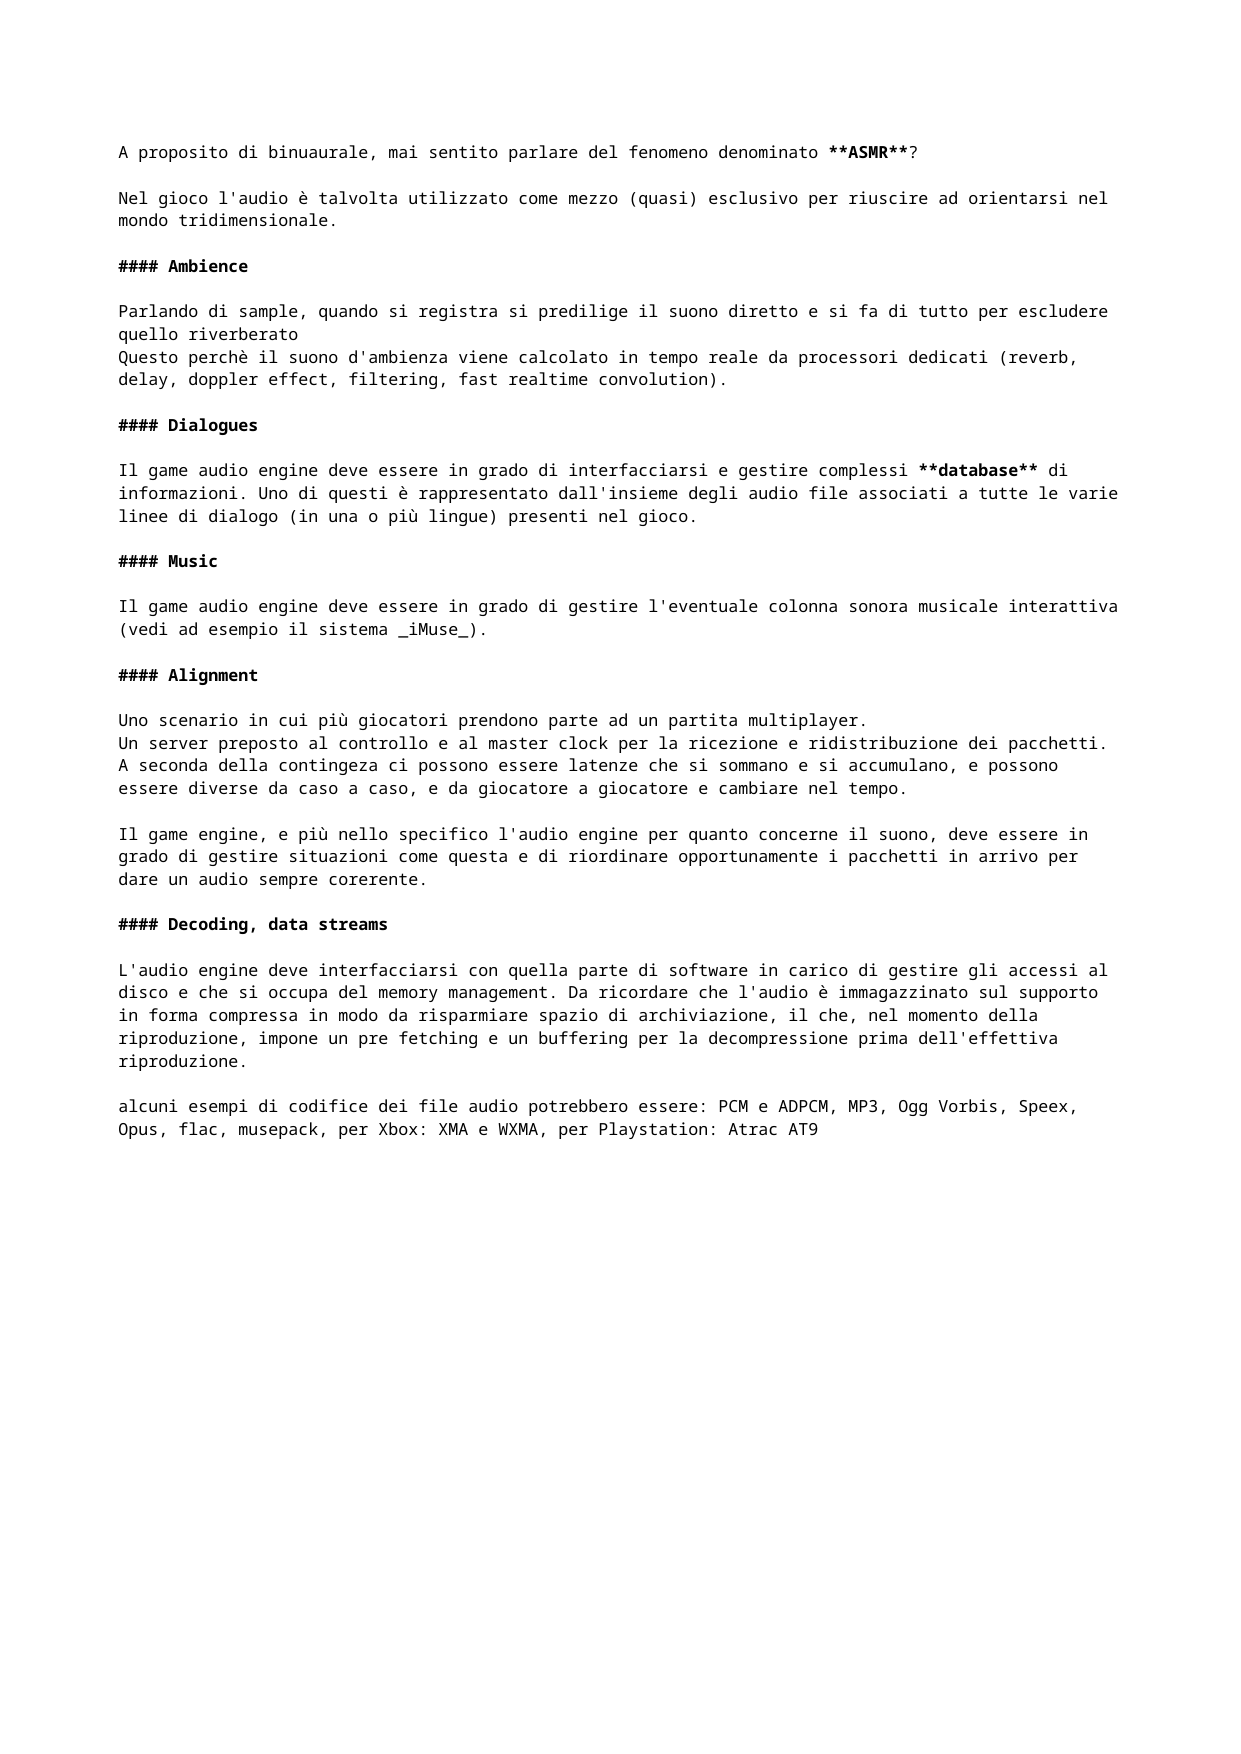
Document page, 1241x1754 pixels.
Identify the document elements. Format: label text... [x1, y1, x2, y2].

text #### Dialogues [118, 413, 1122, 436]
text A seconda della contingeza ci possono essere latenze che si sommano e si accumulano, e possono essere diverse da caso a caso, e da giocatore a giocatore e cambiare nel tempo. [118, 754, 1122, 799]
text Nel gioco l'audio è talvolta utilizzato come mezzo (quasi) esclusivo per riuscire ad orientarsi nel mondo tridimensionale. [118, 186, 1122, 232]
text L'audio engine deve interfacciarsi con quella parte di software in carico di gestire gli accessi al disco e che si occupa del memory management. Da ricordare che l'audio è immagazzinato sul supporto in forma compressa in modo da risparmiare spazio di archiviazione, il che, nel momento della riproduzione, impone un pre fetching e un buffering per la decompressione prima dell'effettiva riproduzione. [118, 958, 1122, 1072]
text #### Music [118, 549, 1122, 572]
text Il game engine, e più nello specifico l'audio engine per quanto concerne il suono, deve essere in grado di gestire situazioni come questa e di riordinare opportunamente i pacchetti in arrivo per dare un audio sempre corerente. [118, 822, 1122, 890]
text alcuni esempi di codifice dei file audio potrebbero essere: PCM e ADPCM, MP3, Ogg Vorbis, Speex, Opus, flac, musepack, per Xbox: XMA e WXMA, per Playstation: Atrac AT9 [118, 1094, 1122, 1140]
text #### Decoding, data streams [118, 913, 1122, 936]
text Questo perchè il suono d'ambienza viene calcolato in tempo reale da processori dedicati (reverb, delay, doppler effect, filtering, fast realtime convolution). [118, 345, 1122, 391]
text Parlando di sample, quando si registra si predilige il suono diretto e si fa di tutto per escludere quello riverberato [118, 300, 1122, 345]
text Il game audio engine deve essere in grado di interfacciarsi e gestire complessi **database** di informazioni. Uno di questi è rappresentato dall'insieme degli audio file associati a tutte le varie linee di dialogo (in una o più lingue) presenti nel gioco. [118, 459, 1122, 527]
text Il game audio engine deve essere in grado di gestire l'eventuale colonna sonora musicale interattiva (vedi ad esempio il sistema _iMuse_). [118, 595, 1122, 640]
text Un server preposto al controllo e al master clock per la ricezione e ridistribuzione dei pacchetti. [118, 731, 1122, 754]
text A proposito di binuaurale, mai sentito parlare del fenomeno denominato **ASMR**? [118, 141, 1122, 163]
text Uno scenario in cui più giocatori prendono parte ad un partita multiplayer. [118, 708, 1122, 731]
text #### Ambience [118, 254, 1122, 277]
text #### Alignment [118, 663, 1122, 686]
